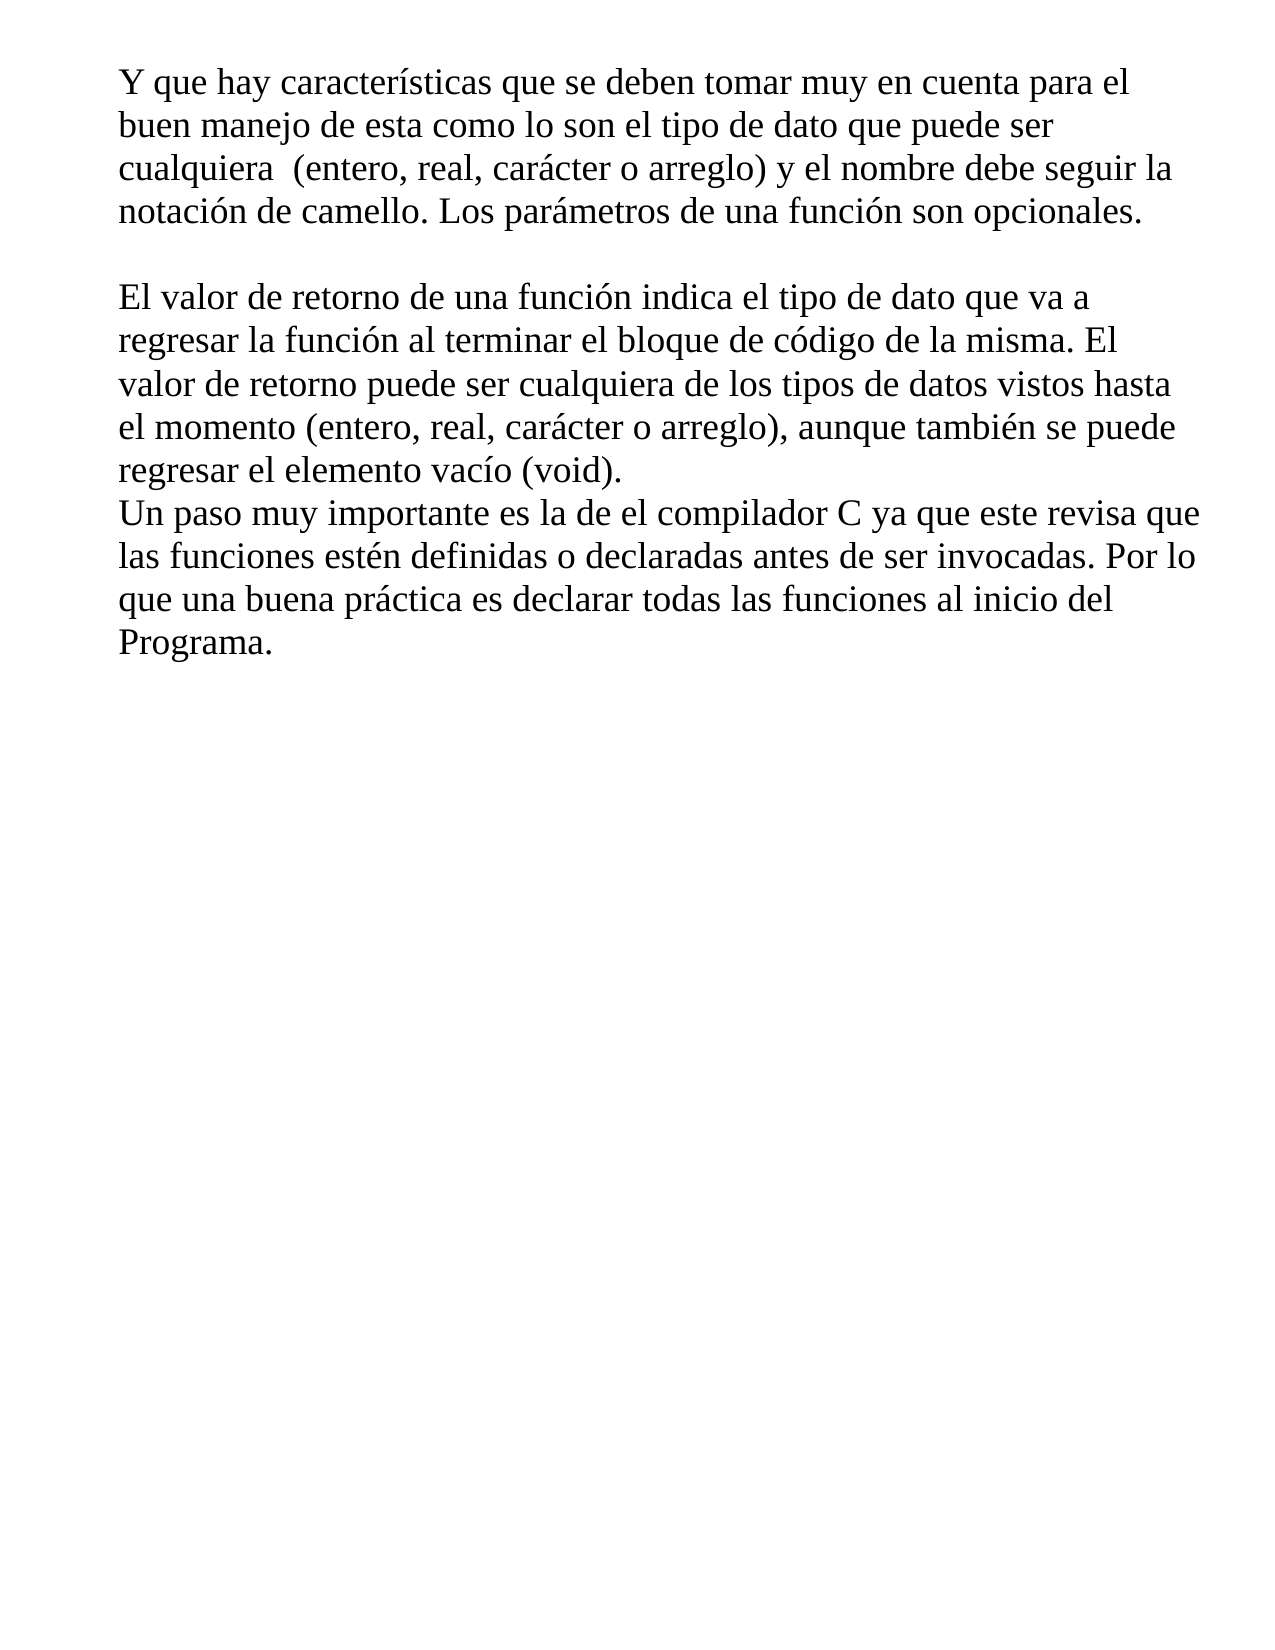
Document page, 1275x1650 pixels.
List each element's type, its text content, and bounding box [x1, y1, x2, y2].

text Y que hay características que se deben tomar muy en cuenta para el buen manejo de esta como lo son el tipo de dato que puede ser cualquiera (entero, real, carácter o arreglo) y el nombre debe seguir la notación de camello. Los parámetros de una función son opcionales. [118, 59, 1205, 232]
text El valor de retorno de una función indica el tipo de dato que va a regresar la función al terminar el bloque de código de la misma. El valor de retorno puede ser cualquiera de los tipos de datos vistos hasta el momento (entero, real, carácter o arreglo), aunque también se puede regresar el elemento vacío (void). [118, 275, 1205, 490]
text Un paso muy importante es la de el compilador C ya que este revisa que las funciones estén definidas o declaradas antes de ser invocadas. Por lo que una buena práctica es declarar todas las funciones al inicio del [118, 490, 1205, 620]
text Programa. [118, 620, 1205, 663]
